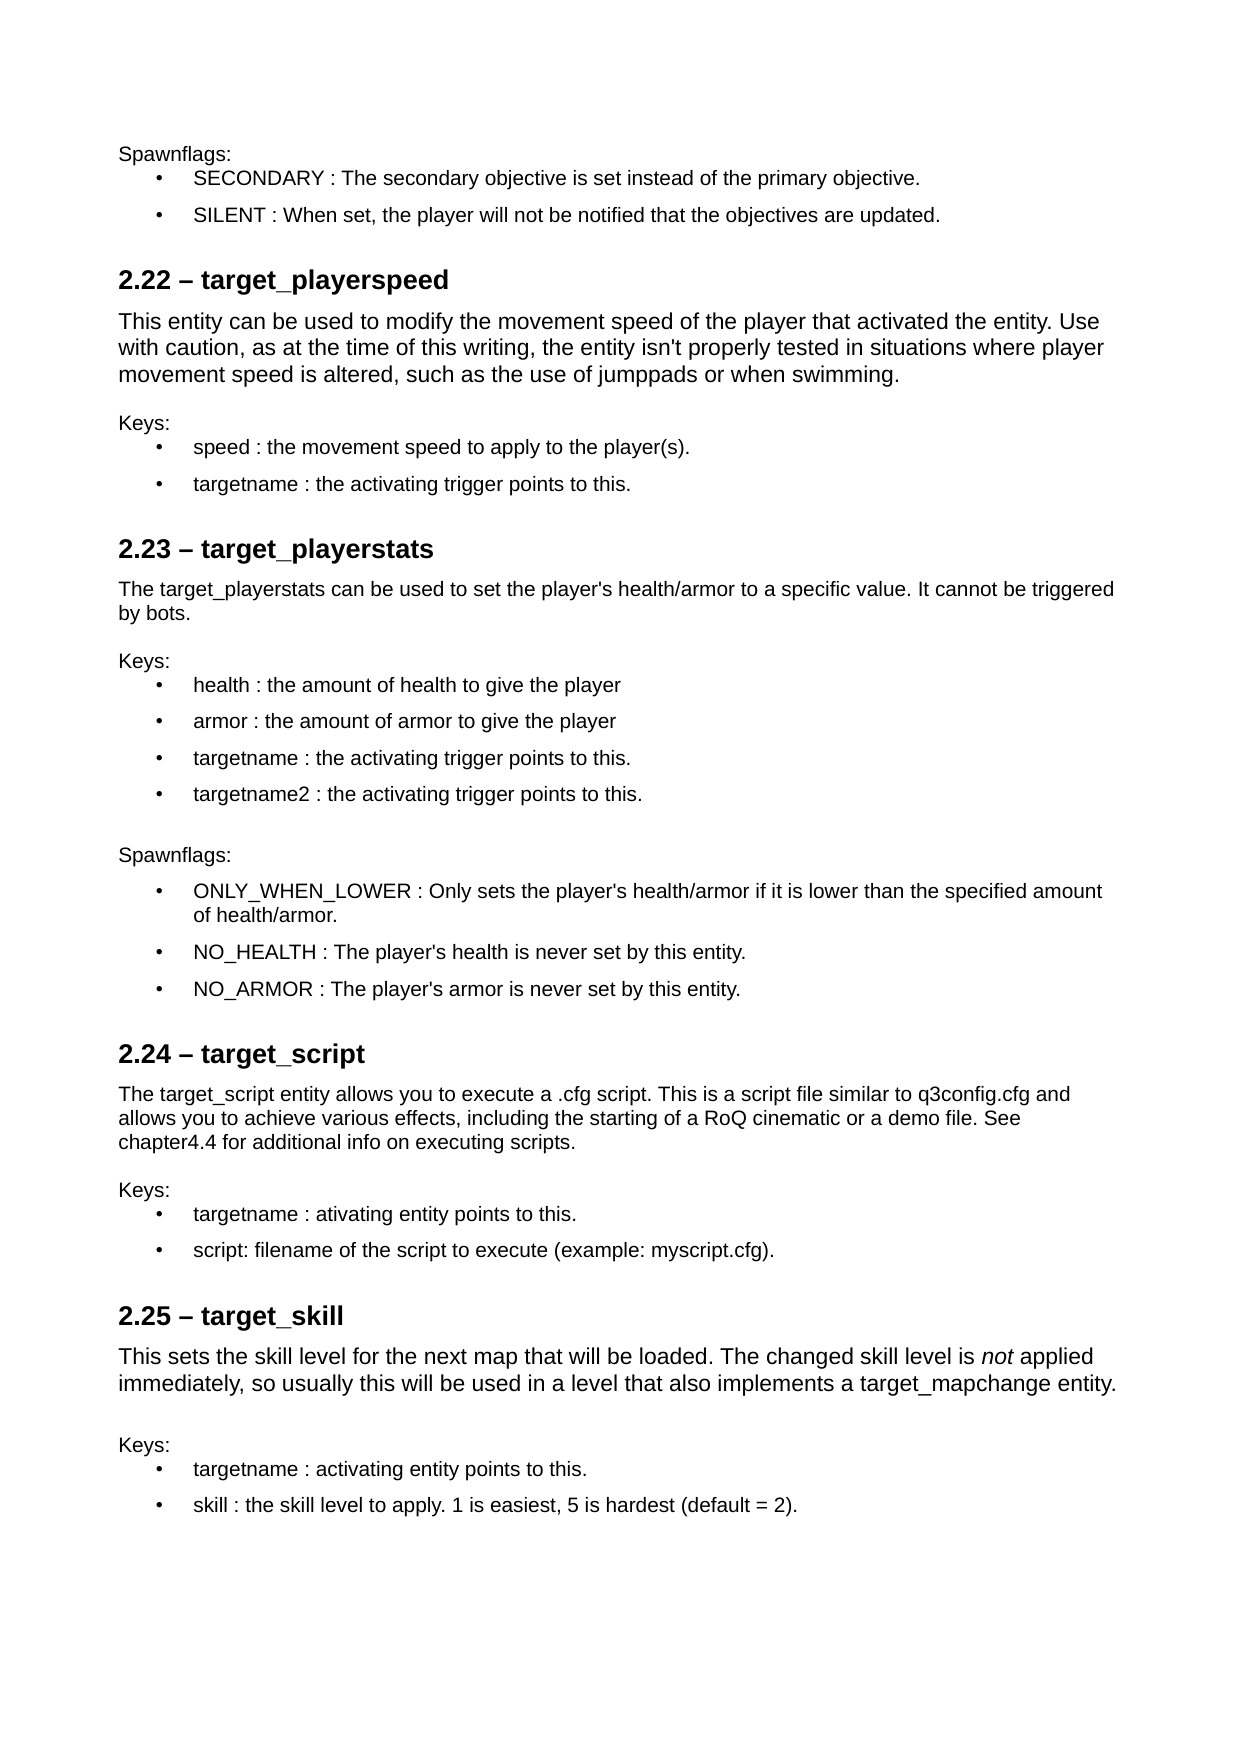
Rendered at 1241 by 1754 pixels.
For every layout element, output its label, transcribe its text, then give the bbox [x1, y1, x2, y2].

text Spawnflags: [118, 142, 1122, 166]
list targetname : activating entity points to this. [156, 1456, 1122, 1481]
text Keys: [118, 649, 1122, 673]
list health : the amount of health to give the player [156, 673, 1122, 697]
text The target_playerstats can be used to set the player's health/armor to a specific value. It cannot be triggered by bots. [118, 577, 1122, 625]
list targetname2 : the activating trigger points to this. [156, 782, 1122, 806]
text Keys: [118, 1432, 1122, 1456]
text Spawnflags: [118, 819, 1122, 867]
list armor : the amount of armor to give the player [156, 709, 1122, 733]
list targetname : the activating trigger points to this. [156, 471, 1122, 496]
list skill : the skill level to apply. 1 is easiest, 5 is hardest (default = 2). [156, 1493, 1122, 1517]
list SECONDARY : The secondary objective is set instead of the primary objective. [156, 166, 1122, 190]
list NO_HEALTH : The player's health is never set by this entity. [156, 940, 1122, 964]
list script: filename of the script to execute (example: myscript.cfg). [156, 1238, 1122, 1262]
subtitle 2.24 – target_script [118, 1038, 1122, 1069]
text The target_script entity allows you to execute a .cfg script. This is a script file similar to q3config.cfg and allows you to achieve various effects, including the starting of a RoQ cinematic or a demo file. See chapter4.4 for additional info on executing scripts. [118, 1082, 1122, 1153]
subtitle 2.23 – target_playerstats [118, 533, 1122, 564]
text Keys: [118, 1153, 1122, 1201]
list speed : the movement speed to apply to the player(s). [156, 435, 1122, 459]
text Keys: [118, 411, 1122, 435]
text This entity can be used to modify the movement speed of the player that activated the entity. Use with caution, as at the time of this writing, the entity isn't properly tested in situations where player movement speed is altered, such as the use of jumppads or when swimming. [118, 308, 1122, 387]
list targetname : the activating trigger points to this. [156, 746, 1122, 770]
text This sets the skill level for the next map that will be loaded. The changed skill level is not applied immediately, so usually this will be used in a level that also implements a target_mapchange entity. [118, 1343, 1122, 1396]
subtitle 2.22 – target_playerspeed [118, 264, 1122, 295]
subtitle 2.25 – target_skill [118, 1299, 1122, 1331]
list SILENT : When set, the player will not be notified that the objectives are updated. [156, 203, 1122, 227]
list targetname : ativating entity points to this. [156, 1201, 1122, 1226]
list ONLY_WHEN_LOWER : Only sets the player's health/armor if it is lower than the specified amount of health/armor. [156, 879, 1122, 927]
list NO_ARMOR : The player's armor is never set by this entity. [156, 976, 1122, 1000]
